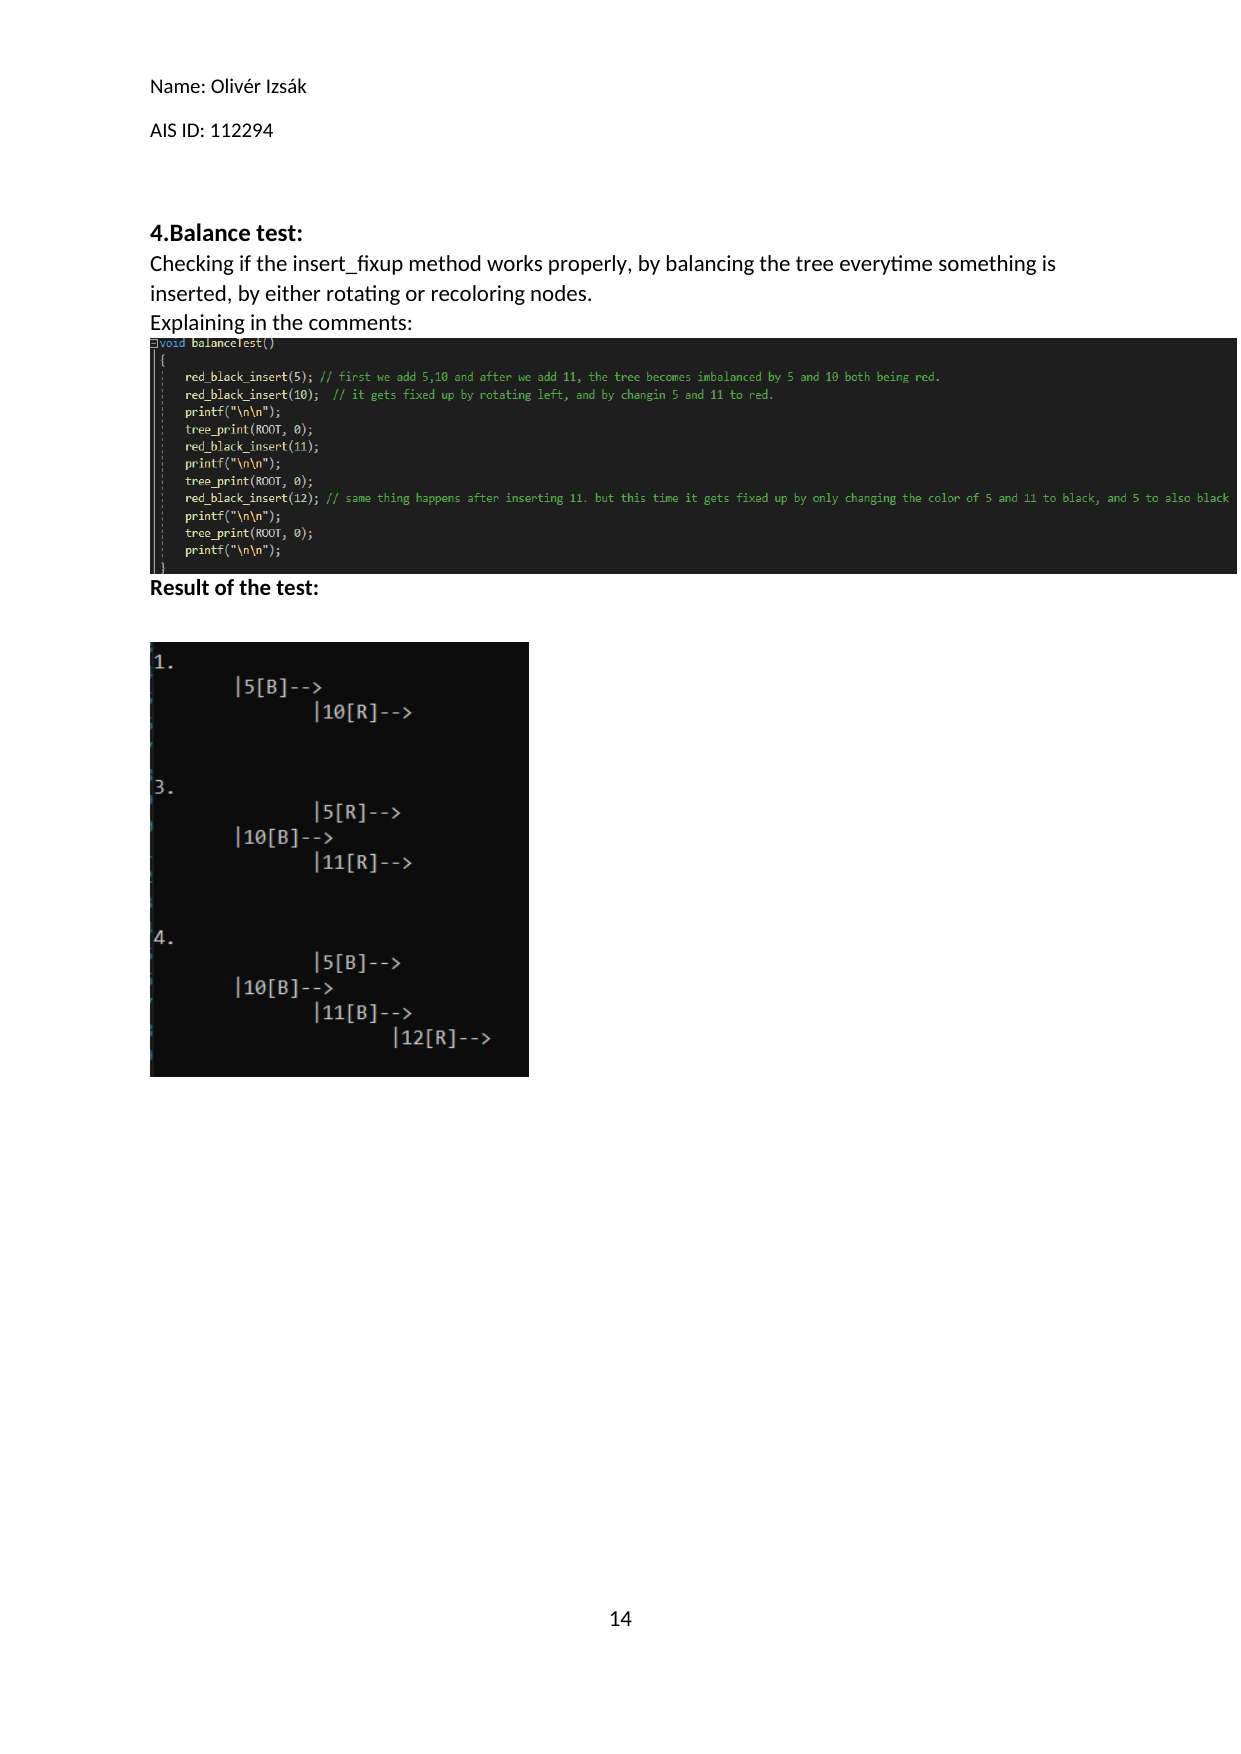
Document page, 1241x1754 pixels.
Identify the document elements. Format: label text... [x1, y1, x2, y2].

text 4.Balance test: Checking if the insert_fixup method works properly, by balancing the tree everytime something is inserted, by either rotating or recoloring nodes. Explaining in the comments: [150, 217, 1090, 338]
text Result of the test: [150, 574, 1090, 601]
